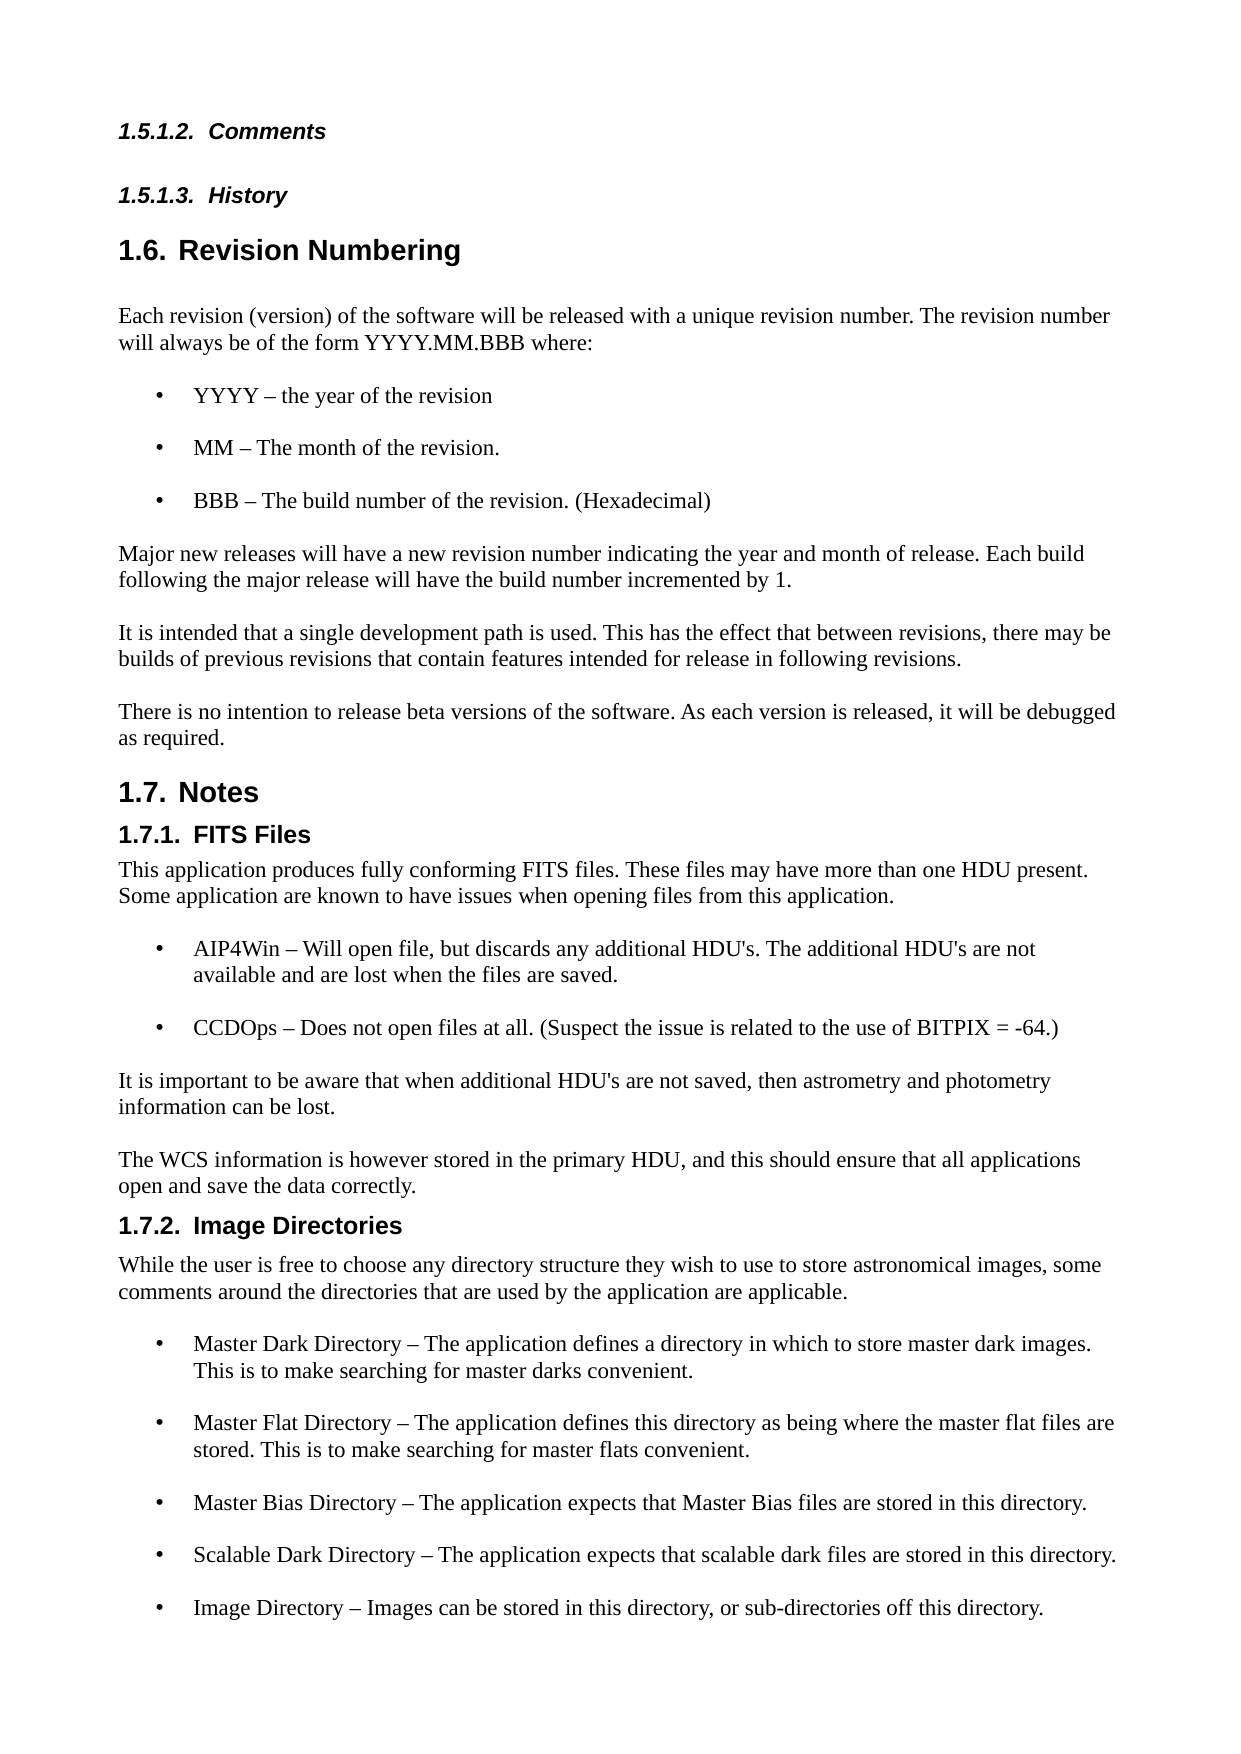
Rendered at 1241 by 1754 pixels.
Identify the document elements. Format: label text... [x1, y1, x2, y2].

list Master Bias Directory – The application expects that Master Bias files are stored in this directory. [156, 1475, 1122, 1515]
list Scalable Dark Directory – The application expects that scalable dark files are stored in this directory. [156, 1527, 1122, 1568]
subtitle Notes [118, 775, 1122, 808]
list Master Flat Directory – The application defines this directory as being where the master flat files are stored. This is to make searching for master flats convenient. [156, 1396, 1122, 1462]
text There is no intention to release beta versions of the software. As each version is released, it will be debugged as required. [118, 684, 1122, 751]
list YYYY – the year of the revision [156, 368, 1122, 408]
text This application produces fully conforming FITS files. These files may have more than one HDU present. Some application are known to have issues when opening files from this application. [118, 849, 1122, 909]
subtitle Revision Numbering [118, 233, 1122, 266]
text It is important to be aware that when additional HDU's are not saved, then astrometry and photometry information can be lost. [118, 1053, 1122, 1119]
list BBB – The build number of the revision. (Hexadecimal) [156, 473, 1122, 513]
list AIP4Win – Will open file, but discards any additional HDU's. The additional HDU's are not available and are lost when the files are saved. [156, 921, 1122, 988]
text Major new releases will have a new revision number indicating the year and month of release. Each build following the major release will have the build number incremented by 1. [118, 526, 1122, 592]
list Image Directory – Images can be stored in this directory, or sub-directories off this directory. [156, 1580, 1122, 1620]
subtitle FITS Files [118, 820, 1122, 849]
text While the user is free to choose any directory structure they wish to use to store astronomical images, some comments around the directories that are used by the application are applicable. [118, 1240, 1122, 1304]
subtitle Image Directories [118, 1211, 1122, 1240]
text The WCS information is however stored in the primary HDU, and this should ensure that all applications open and save the data correctly. [118, 1132, 1122, 1199]
subtitle Comments [118, 118, 1122, 144]
text Each revision (version) of the software will be released with a unique revision number. The revision number will always be of the form YYYY.MM.BBB where: [118, 278, 1122, 355]
text It is intended that a single development path is used. This has the effect that between revisions, there may be builds of previous revisions that contain features intended for release in following revisions. [118, 605, 1122, 672]
list CCDOps – Does not open files at all. (Suspect the issue is related to the use of BITPIX = -64.) [156, 1000, 1122, 1041]
subtitle History [118, 182, 1122, 208]
list MM – The month of the revision. [156, 421, 1122, 461]
list Master Dark Directory – The application defines a directory in which to store master dark images. This is to make searching for master darks convenient. [156, 1317, 1122, 1383]
